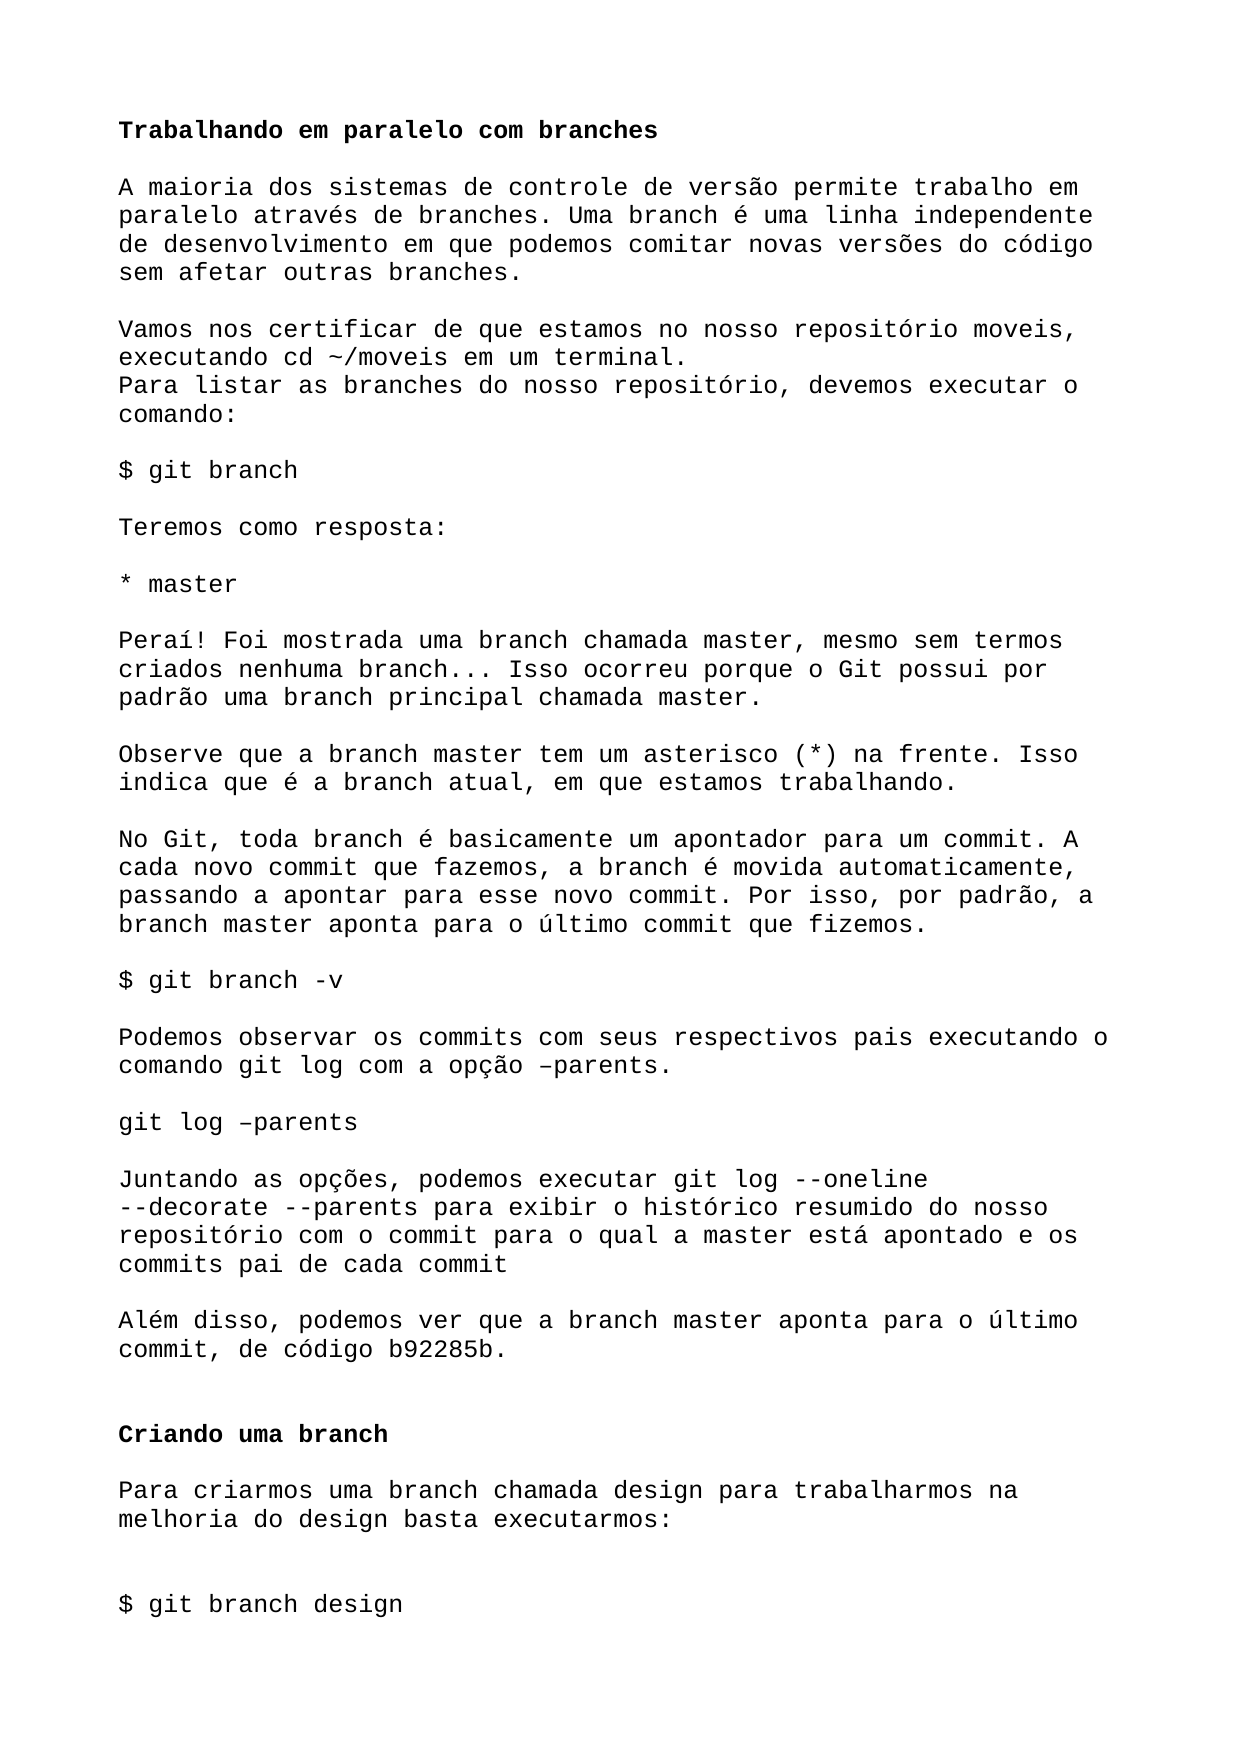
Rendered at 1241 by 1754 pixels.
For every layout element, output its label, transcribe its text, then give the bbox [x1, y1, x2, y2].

text Para listar as branches do nosso repositório, devemos executar o comando: [118, 373, 1122, 430]
text No Git, toda branch é basicamente um apontador para um commit. A [118, 826, 1122, 855]
text Para criarmos uma branch chamada design para trabalharmos na melhoria do design basta executarmos: [118, 1478, 1122, 1535]
text repositório com o commit para o qual a master está apontado e os commits pai de cada commit [118, 1223, 1122, 1280]
text Juntando as opções, podemos executar git log --oneline [118, 1166, 1122, 1195]
text commit, de código b92285b. [118, 1336, 1122, 1365]
text Criando uma branch [118, 1421, 1122, 1450]
text Além disso, podemos ver que a branch master aponta para o último [118, 1308, 1122, 1336]
text Podemos observar os commits com seus respectivos pais executando o [118, 1025, 1122, 1053]
text Observe que a branch master tem um asterisco (*) na frente. Isso indica que é a branch atual, em que estamos trabalhando. [118, 741, 1122, 798]
text A maioria dos sistemas de controle de versão permite trabalho em paralelo através de branches. Uma branch é uma linha independente de desenvolvimento em que podemos comitar novas versões do código sem afetar outras branches. [118, 175, 1122, 288]
text Trabalhando em paralelo com branches [118, 118, 1122, 146]
text * master [118, 571, 1122, 600]
text Peraí! Foi mostrada uma branch chamada master, mesmo sem termos [118, 628, 1122, 656]
text Vamos nos certificar de que estamos no nosso repositório moveis, executando cd ~/moveis em um terminal. [118, 316, 1122, 373]
text $ git branch design [118, 1591, 1122, 1620]
text $ git branch [118, 458, 1122, 486]
text $ git branch -v [118, 968, 1122, 996]
text comando git log com a opção –parents. [118, 1053, 1122, 1081]
text Teremos como resposta: [118, 515, 1122, 543]
text --decorate --parents para exibir o histórico resumido do nosso [118, 1195, 1122, 1223]
text cada novo commit que fazemos, a branch é movida automaticamente, passando a apontar para esse novo commit. Por isso, por padrão, a branch master aponta para o último commit que fizemos. [118, 855, 1122, 940]
text git log –parents [118, 1110, 1122, 1138]
text criados nenhuma branch... Isso ocorreu porque o Git possui por padrão uma branch principal chamada master. [118, 656, 1122, 713]
